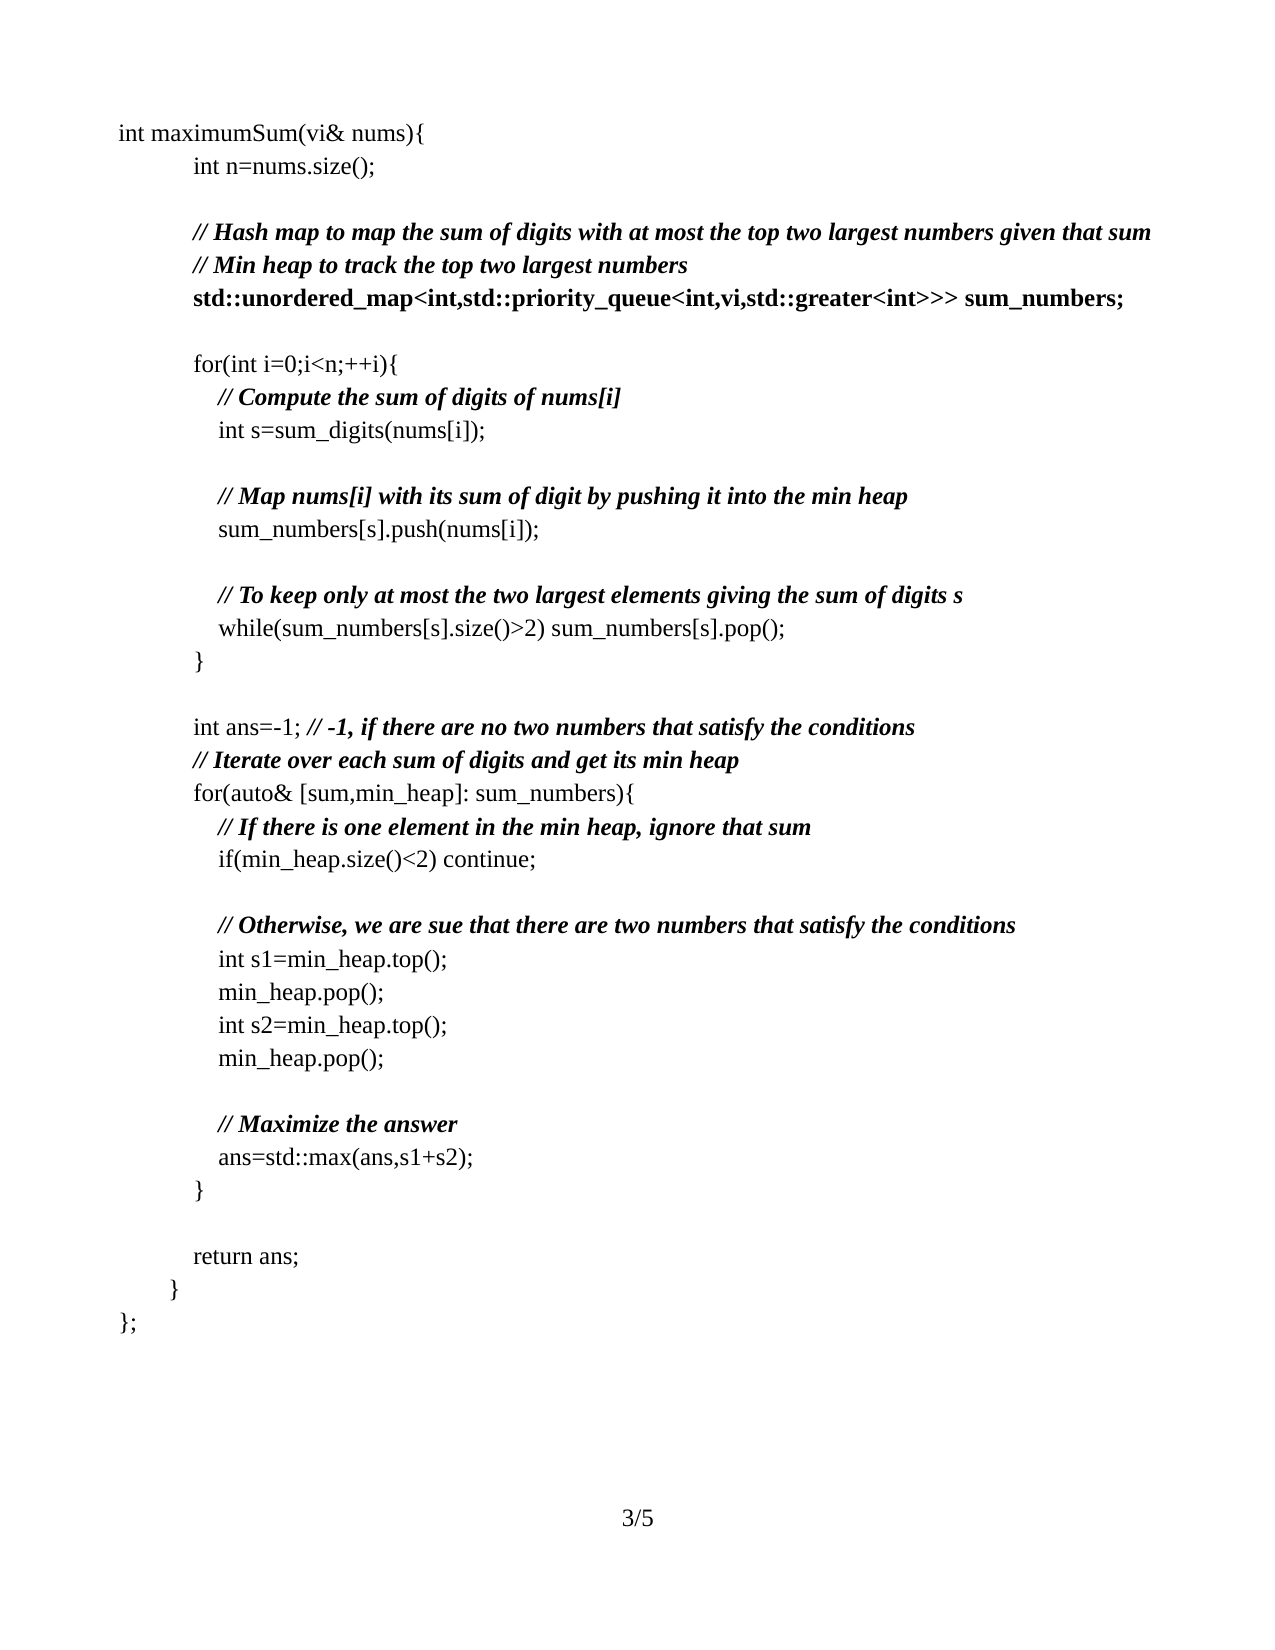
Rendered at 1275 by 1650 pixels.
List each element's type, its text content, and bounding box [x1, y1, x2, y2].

text // Compute the sum of digits of nums[i] [118, 382, 1157, 411]
text // Min heap to track the top two largest numbers [118, 250, 1157, 279]
text // Hash map to map the sum of digits with at most the top two largest numbers given that sum [118, 217, 1157, 246]
text int ans=-1; // -1, if there are no two numbers that satisfy the conditions [118, 712, 1157, 741]
text while(sum_numbers[s].size()>2) sum_numbers[s].pop(); [118, 613, 1157, 642]
text // To keep only at most the two largest elements giving the sum of digits s [118, 580, 1157, 609]
text // Maximize the answer [118, 1109, 1157, 1137]
text } [118, 1274, 1157, 1303]
text } [118, 1175, 1157, 1203]
text } [118, 646, 1157, 675]
text // Iterate over each sum of digits and get its min heap [118, 746, 1157, 774]
text min_heap.pop(); [118, 977, 1157, 1005]
text ans=std::max(ans,s1+s2); [118, 1142, 1157, 1171]
text int s1=min_heap.top(); [118, 944, 1157, 972]
text }; [118, 1307, 1157, 1336]
text sum_numbers[s].push(nums[i]); [118, 514, 1157, 543]
text int maximumSum(vi& nums){ [118, 118, 1157, 147]
text // If there is one element in the min heap, ignore that sum [118, 812, 1157, 840]
text // Otherwise, we are sue that there are two numbers that satisfy the conditions [118, 911, 1157, 939]
text std::unordered_map<int,std::priority_queue<int,vi,std::greater<int>>> sum_numbers; [118, 283, 1157, 312]
text for(int i=0;i<n;++i){ [118, 349, 1157, 378]
text min_heap.pop(); [118, 1043, 1157, 1071]
text if(min_heap.size()<2) continue; [118, 844, 1157, 873]
text int s=sum_digits(nums[i]); [118, 415, 1157, 444]
text // Map nums[i] with its sum of digit by pushing it into the min heap [118, 481, 1157, 510]
text int n=nums.size(); [118, 151, 1157, 180]
text int s2=min_heap.top(); [118, 1010, 1157, 1038]
text for(auto& [sum,min_heap]: sum_numbers){ [118, 778, 1157, 807]
text return ans; [118, 1241, 1157, 1269]
